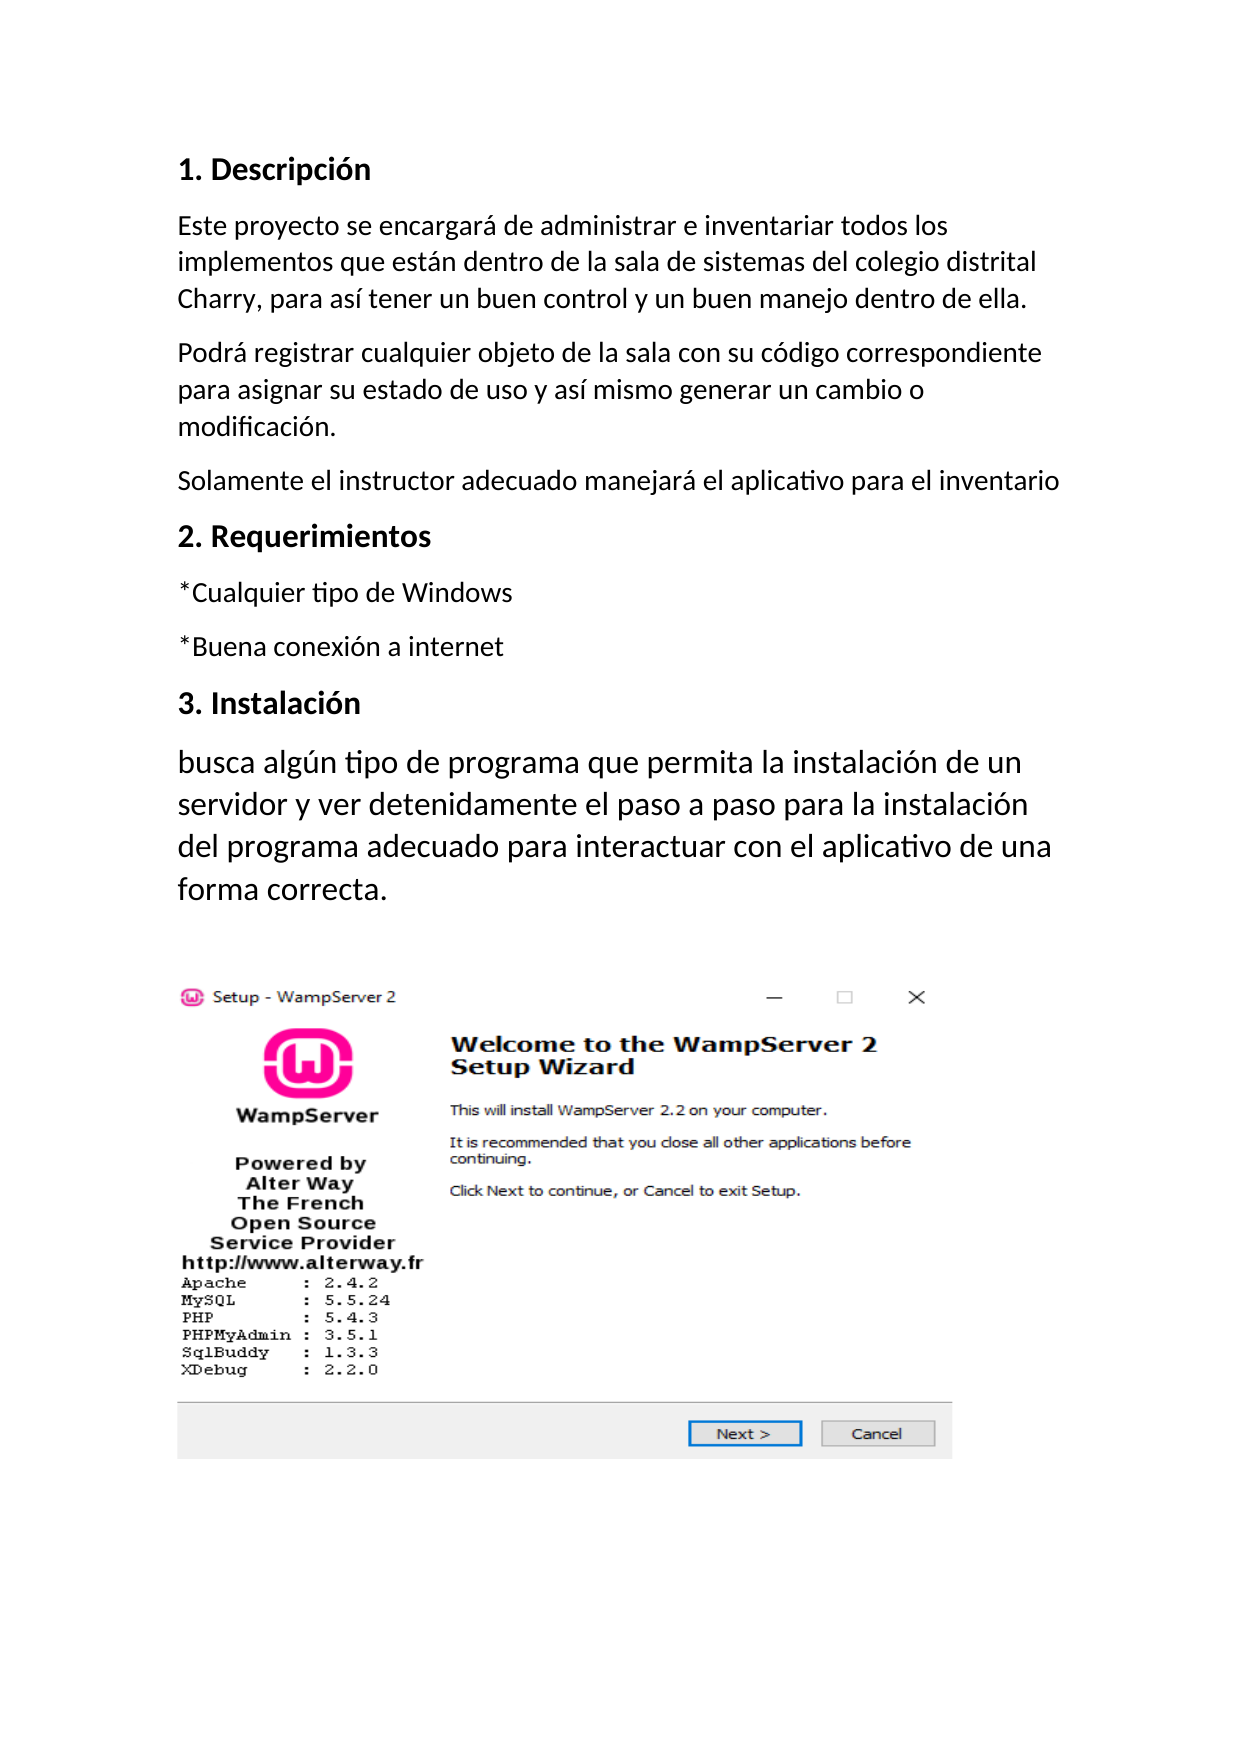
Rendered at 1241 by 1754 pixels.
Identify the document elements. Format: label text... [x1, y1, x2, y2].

text busca algún tipo de programa que permita la instalación de un servidor y ver detenidamente el paso a paso para la instalación del programa adecuado para interactuar con el aplicativo de una forma correcta. [177, 741, 1063, 908]
text 3. Instalación [177, 682, 1063, 722]
text Este proyecto se encargará de administrar e inventariar todos los implementos que están dentro de la sala de sistemas del colegio distrital Charry, para así tener un buen control y un buen manejo dentro de ella. [177, 207, 1063, 316]
text 1. Descripción [177, 148, 1063, 188]
text *Cualquier tipo de Windows [177, 574, 1063, 610]
text Solamente el instructor adecuado manejará el aplicativo para el inventario [177, 462, 1063, 497]
text *Buena conexión a internet [177, 628, 1063, 664]
text Podrá registrar cualquier objeto de la sala con su código correspondiente para asignar su estado de uso y así mismo generar un cambio o modificación. [177, 334, 1063, 444]
text 2. Requerimientos [177, 515, 1063, 556]
